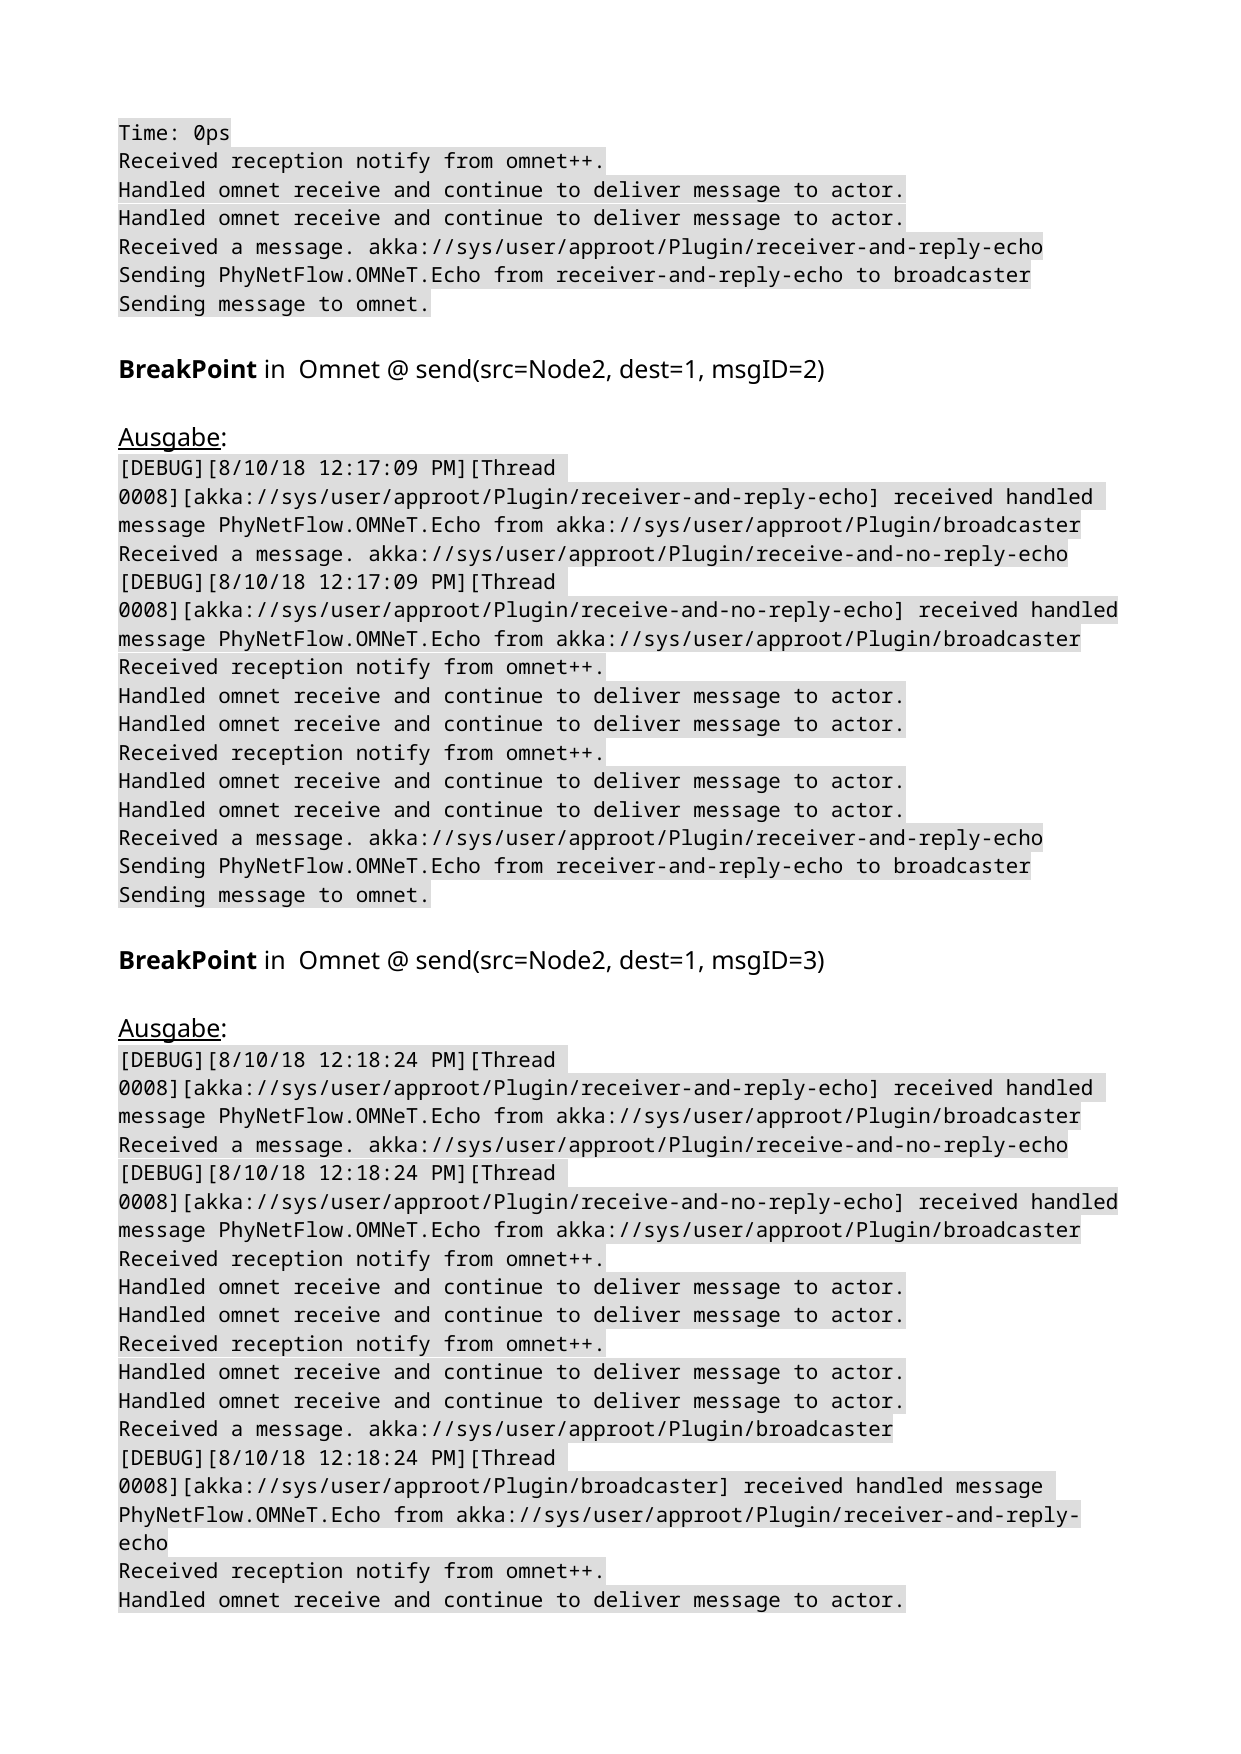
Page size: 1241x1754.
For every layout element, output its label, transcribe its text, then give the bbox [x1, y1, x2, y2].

text Handled omnet receive and continue to deliver message to actor. [118, 203, 1122, 232]
text Handled omnet receive and continue to deliver message to actor. [118, 1386, 1122, 1414]
text Received reception notify from omnet++. [118, 147, 1122, 175]
text [DEBUG][8/10/18 12:17:09 PM][Thread 0008][akka://sys/user/approot/Plugin/receiver-and-reply-echo] received handled message PhyNetFlow.OMNeT.Echo from akka://sys/user/approot/Plugin/broadcaster [118, 453, 1122, 539]
text Handled omnet receive and continue to deliver message to actor. [118, 681, 1122, 709]
text Received a message. akka://sys/user/approot/Plugin/receive-and-no-reply-echo [118, 1130, 1122, 1158]
text Handled omnet receive and continue to deliver message to actor. [118, 1585, 1122, 1613]
text Received reception notify from omnet++. [118, 652, 1122, 681]
text Handled omnet receive and continue to deliver message to actor. [118, 1357, 1122, 1386]
text [DEBUG][8/10/18 12:17:09 PM][Thread 0008][akka://sys/user/approot/Plugin/receive-and-no-reply-echo] received handled message PhyNetFlow.OMNeT.Echo from akka://sys/user/approot/Plugin/broadcaster [118, 567, 1122, 652]
text BreakPoint in Omnet @ send(src=Node2, dest=1, msgID=2) [118, 351, 1122, 385]
text Handled omnet receive and continue to deliver message to actor. [118, 709, 1122, 738]
text BreakPoint in Omnet @ send(src=Node2, dest=1, msgID=3) [118, 942, 1122, 977]
text Handled omnet receive and continue to deliver message to actor. [118, 1272, 1122, 1301]
text Received a message. akka://sys/user/approot/Plugin/receiver-and-reply-echo [118, 232, 1122, 260]
text Received a message. akka://sys/user/approot/Plugin/receiver-and-reply-echo [118, 823, 1122, 852]
text Received a message. akka://sys/user/approot/Plugin/broadcaster [118, 1414, 1122, 1443]
text Sending PhyNetFlow.OMNeT.Echo from receiver-and-reply-echo to broadcaster [118, 260, 1122, 289]
text Ausgabe: [118, 419, 1122, 453]
text Sending message to omnet. [118, 289, 1122, 317]
text Sending PhyNetFlow.OMNeT.Echo from receiver-and-reply-echo to broadcaster [118, 852, 1122, 880]
text Ausgabe: [118, 1011, 1122, 1045]
text Handled omnet receive and continue to deliver message to actor. [118, 1301, 1122, 1329]
text Received reception notify from omnet++. [118, 1557, 1122, 1585]
text Received reception notify from omnet++. [118, 738, 1122, 766]
text Sending message to omnet. [118, 880, 1122, 908]
text Handled omnet receive and continue to deliver message to actor. [118, 766, 1122, 795]
text Received reception notify from omnet++. [118, 1329, 1122, 1357]
text [DEBUG][8/10/18 12:18:24 PM][Thread 0008][akka://sys/user/approot/Plugin/receiver-and-reply-echo] received handled message PhyNetFlow.OMNeT.Echo from akka://sys/user/approot/Plugin/broadcaster [118, 1045, 1122, 1130]
text Handled omnet receive and continue to deliver message to actor. [118, 175, 1122, 203]
text Received a message. akka://sys/user/approot/Plugin/receive-and-no-reply-echo [118, 539, 1122, 567]
text Handled omnet receive and continue to deliver message to actor. [118, 795, 1122, 823]
text [DEBUG][8/10/18 12:18:24 PM][Thread 0008][akka://sys/user/approot/Plugin/receive-and-no-reply-echo] received handled message PhyNetFlow.OMNeT.Echo from akka://sys/user/approot/Plugin/broadcaster [118, 1158, 1122, 1244]
text Time: 0ps [118, 118, 1122, 147]
text [DEBUG][8/10/18 12:18:24 PM][Thread 0008][akka://sys/user/approot/Plugin/broadcaster] received handled message PhyNetFlow.OMNeT.Echo from akka://sys/user/approot/Plugin/receiver-and-reply-echo [118, 1443, 1122, 1557]
text Received reception notify from omnet++. [118, 1244, 1122, 1272]
